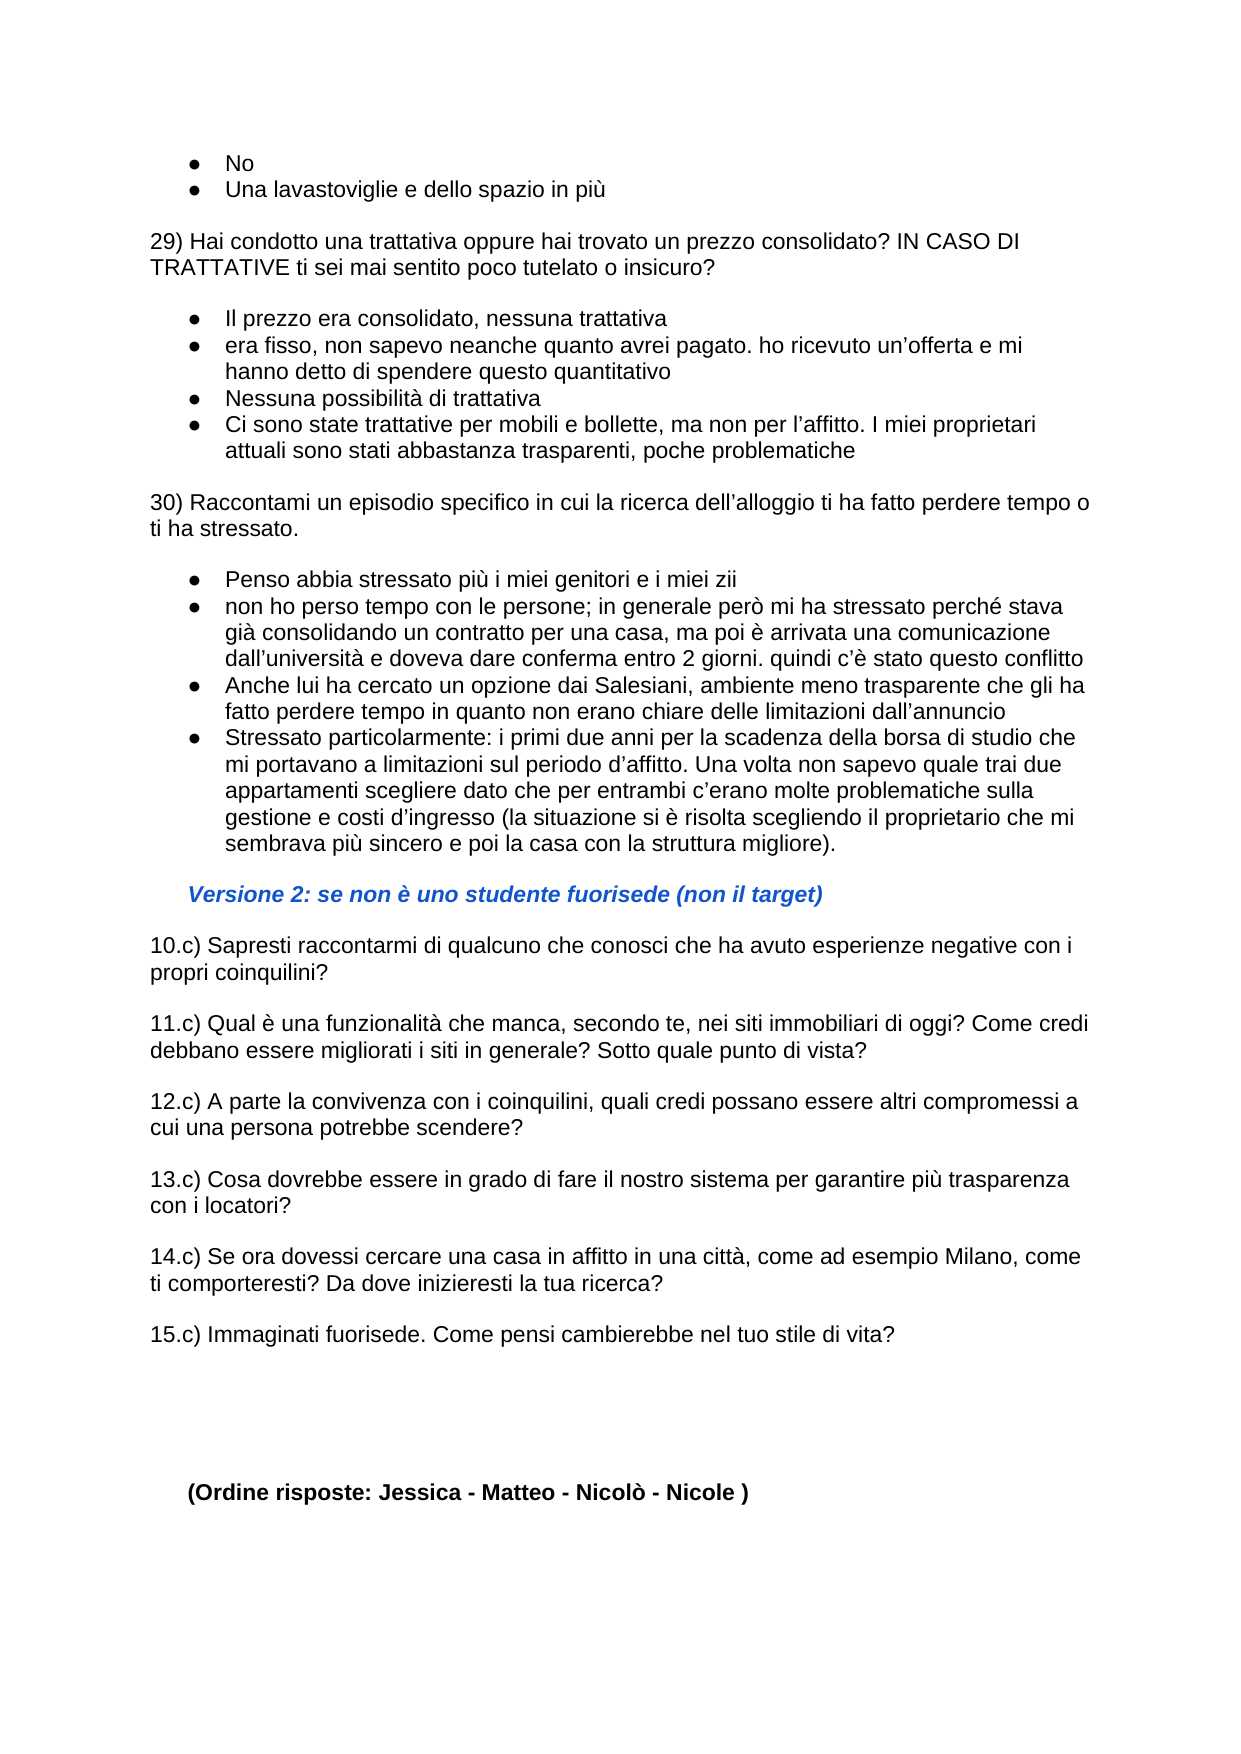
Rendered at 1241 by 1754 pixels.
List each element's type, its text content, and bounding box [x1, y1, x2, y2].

text 11.c) Qual è una funzionalità che manca, secondo te, nei siti immobiliari di oggi? Come credi debbano essere migliorati i siti in generale? Sotto quale punto di vista? [150, 1010, 1090, 1063]
text 29) Hai condotto una trattativa oppure hai trovato un prezzo consolidato? IN CASO DI TRATTATIVE ti sei mai sentito poco tutelato o insicuro? [150, 228, 1090, 280]
text 30) Raccontami un episodio specifico in cui la ricerca dell’alloggio ti ha fatto perdere tempo o ti ha stressato. [150, 488, 1090, 541]
text Versione 2: se non è uno studente fuorisede (non il target) [187, 881, 1090, 907]
list Stressato particolarmente: i primi due anni per la scadenza della borsa di studio che mi portavano a limitazioni sul periodo d’affitto. Una volta non sapevo quale trai due appartamenti scegliere dato che per entrambi c’erano molte problematiche sulla gestione e costi d’ingresso (la situazione si è risolta scegliendo il proprietario che mi sembrava più sincero e poi la casa con la struttura migliore). [187, 724, 1090, 856]
text 12.c) A parte la convivenza con i coinquilini, quali credi possano essere altri compromessi a cui una persona potrebbe scendere? [150, 1088, 1090, 1141]
list Il prezzo era consolidato, nessuna trattativa [187, 305, 1090, 332]
list Anche lui ha cercato un opzione dai Salesiani, ambiente meno trasparente che gli ha fatto perdere tempo in quanto non erano chiare delle limitazioni dall’annuncio [187, 672, 1090, 724]
list era fisso, non sapevo neanche quanto avrei pagato. ho ricevuto un’offerta e mi hanno detto di spendere questo quantitativo [187, 332, 1090, 384]
list Una lavastoviglie e dello spazio in più [187, 176, 1090, 203]
list No [187, 150, 1090, 176]
list non ho perso tempo con le persone; in generale però mi ha stressato perché stava già consolidando un contratto per una casa, ma poi è arrivata una comunicazione dall’università e doveva dare conferma entro 2 giorni. quindi c’è stato questo conflitto [187, 593, 1090, 672]
list Nessuna possibilità di trattativa [187, 384, 1090, 411]
text 10.c) Sapresti raccontarmi di qualcuno che conosci che ha avuto esperienze negative con i propri coinquilini? [150, 932, 1090, 985]
text 15.c) Immaginati fuorisede. Come pensi cambierebbe nel tuo stile di vita? [150, 1321, 1090, 1347]
list Penso abbia stressato più i miei genitori e i miei zii [187, 566, 1090, 593]
text (Ordine risposte: Jessica - Matteo - Nicolò - Nicole ) [187, 1479, 1090, 1505]
text 13.c) Cosa dovrebbe essere in grado di fare il nostro sistema per garantire più trasparenza con i locatori? [150, 1166, 1090, 1218]
list Ci sono state trattative per mobili e bollette, ma non per l’affitto. I miei proprietari attuali sono stati abbastanza trasparenti, poche problematiche [187, 411, 1090, 463]
text 14.c) Se ora dovessi cercare una casa in affitto in una città, come ad esempio Milano, come ti comporteresti? Da dove inizieresti la tua ricerca? [150, 1243, 1090, 1296]
